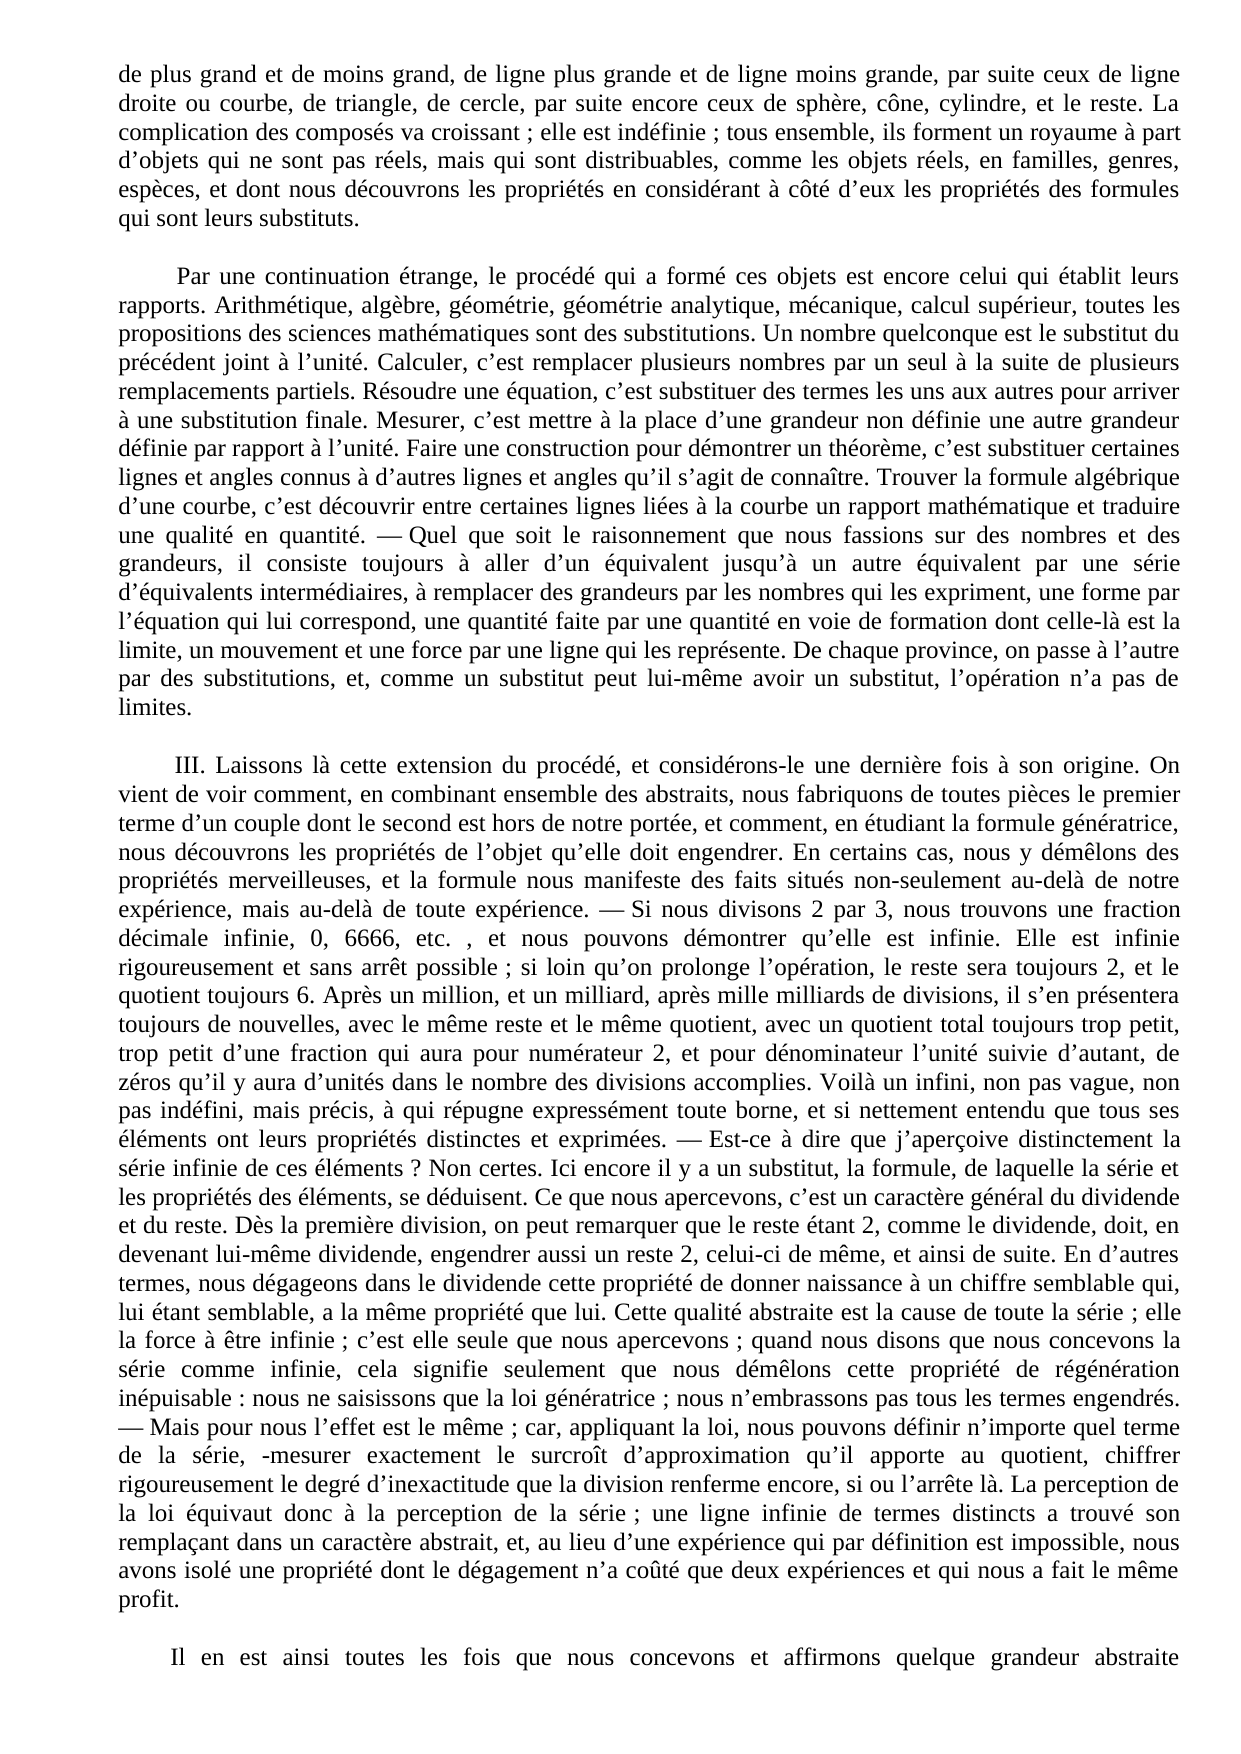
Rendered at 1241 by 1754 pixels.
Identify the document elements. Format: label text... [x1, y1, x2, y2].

text Par une continuation étrange, le procédé qui a formé ces objets est encore celui qui établit leurs rapports. Arithmétique, algèbre, géométrie, géométrie analytique, mécanique, calcul supérieur, toutes les propositions des sciences mathématiques sont des substitutions. Un nombre quelconque est le substitut du précédent joint à l’unité. Calculer, c’est remplacer plusieurs nombres par un seul à la suite de plusieurs remplacements partiels. Résoudre une équation, c’est substituer des termes les uns aux autres pour arriver à une substitution finale. Mesurer, c’est mettre à la place d’une grandeur non définie une autre grandeur définie par rapport à l’unité. Faire une construction pour démontrer un théorème, c’est substituer certaines lignes et angles connus à d’autres lignes et angles qu’il s’agit de connaître. Trouver la formule algébrique d’une courbe, c’est découvrir entre certaines lignes liées à la courbe un rapport mathématique et traduire une qualité en quantité. — Quel que soit le raisonnement que nous fassions sur des nombres et des grandeurs, il consiste toujours à aller d’un équivalent jusqu’à un autre équivalent par une série d’équivalents intermédiaires, à remplacer des grandeurs par les nombres qui les expriment, une forme par l’équation qui lui correspond, une quantité faite par une quantité en voie de formation dont celle-là est la limite, un mouvement et une force par une ligne qui les représente. De chaque province, on passe à l’autre par des substitutions, et, comme un substitut peut lui-même avoir un substitut, l’opération n’a pas de limites. [118, 261, 1181, 721]
text Il en est ainsi toutes les fois que nous concevons et affirmons quelque grandeur abstraite [118, 1642, 1181, 1671]
text III. Laissons là cette extension du procédé, et considérons-le une dernière fois à son origine. On vient de voir comment, en combinant ensemble des abstraits, nous fabriquons de toutes pièces le premier terme d’un couple dont le second est hors de notre portée, et comment, en étudiant la formule génératrice, nous découvrons les propriétés de l’objet qu’elle doit engendrer. En certains cas, nous y démêlons des propriétés merveilleuses, et la formule nous manifeste des faits situés non-seulement au-delà de notre expérience, mais au-delà de toute expérience. — Si nous divisons 2 par 3, nous trouvons une fraction décimale infinie, 0, 6666, etc. , et nous pouvons démontrer qu’elle est infinie. Elle est infinie rigoureusement et sans arrêt possible ; si loin qu’on prolonge l’opération, le reste sera toujours 2, et le quotient toujours 6. Après un million, et un milliard, après mille milliards de divisions, il s’en présentera toujours de nouvelles, avec le même reste et le même quotient, avec un quotient total toujours trop petit, trop petit d’une fraction qui aura pour numérateur 2, et pour dénominateur l’unité suivie d’autant, de zéros qu’il y aura d’unités dans le nombre des divisions accomplies. Voilà un infini, non pas vague, non pas indéfini, mais précis, à qui répugne expressément toute borne, et si nettement entendu que tous ses éléments ont leurs propriétés distinctes et exprimées. — Est-ce à dire que j’aperçoive distinctement la série infinie de ces éléments ? Non certes. Ici encore il y a un substitut, la formule, de laquelle la série et les propriétés des éléments, se déduisent. Ce que nous apercevons, c’est un caractère général du dividende et du reste. Dès la première division, on peut remarquer que le reste étant 2, comme le dividende, doit, en devenant lui-même dividende, engendrer aussi un reste 2, celui-ci de même, et ainsi de suite. En d’autres termes, nous dégageons dans le dividende cette propriété de donner naissance à un chiffre semblable qui, lui étant semblable, a la même propriété que lui. Cette qualité abstraite est la cause de toute la série ; elle la force à être infinie ; c’est elle seule que nous apercevons ; quand nous disons que nous concevons la série comme infinie, cela signifie seulement que nous démêlons cette propriété de régénération inépuisable : nous ne saisissons que la loi génératrice ; nous n’embrassons pas tous les termes engendrés. — Mais pour nous l’effet est le même ; car, appliquant la loi, nous pouvons définir n’importe quel terme de la série, -mesurer exactement le surcroît d’approximation qu’il apporte au quotient, chiffrer rigoureusement le degré d’inexactitude que la division renferme encore, si ou l’arrête là. La perception de la loi équivaut donc à la perception de la série ; une ligne infinie de termes distincts a trouvé son remplaçant dans un caractère abstrait, et, au lieu d’une expérience qui par définition est impossible, nous avons isolé une propriété dont le dégagement n’a coûté que deux expériences et qui nous a fait le même profit. [118, 751, 1181, 1613]
text de plus grand et de moins grand, de ligne plus grande et de ligne moins grande, par suite ceux de ligne droite ou courbe, de triangle, de cercle, par suite encore ceux de sphère, cône, cylindre, et le reste. La complication des composés va croissant ; elle est indéfinie ; tous ensemble, ils forment un royaume à part d’objets qui ne sont pas réels, mais qui sont distribuables, comme les objets réels, en familles, genres, espèces, et dont nous découvrons les propriétés en considérant à côté d’eux les propriétés des formules qui sont leurs substituts. [118, 59, 1181, 232]
